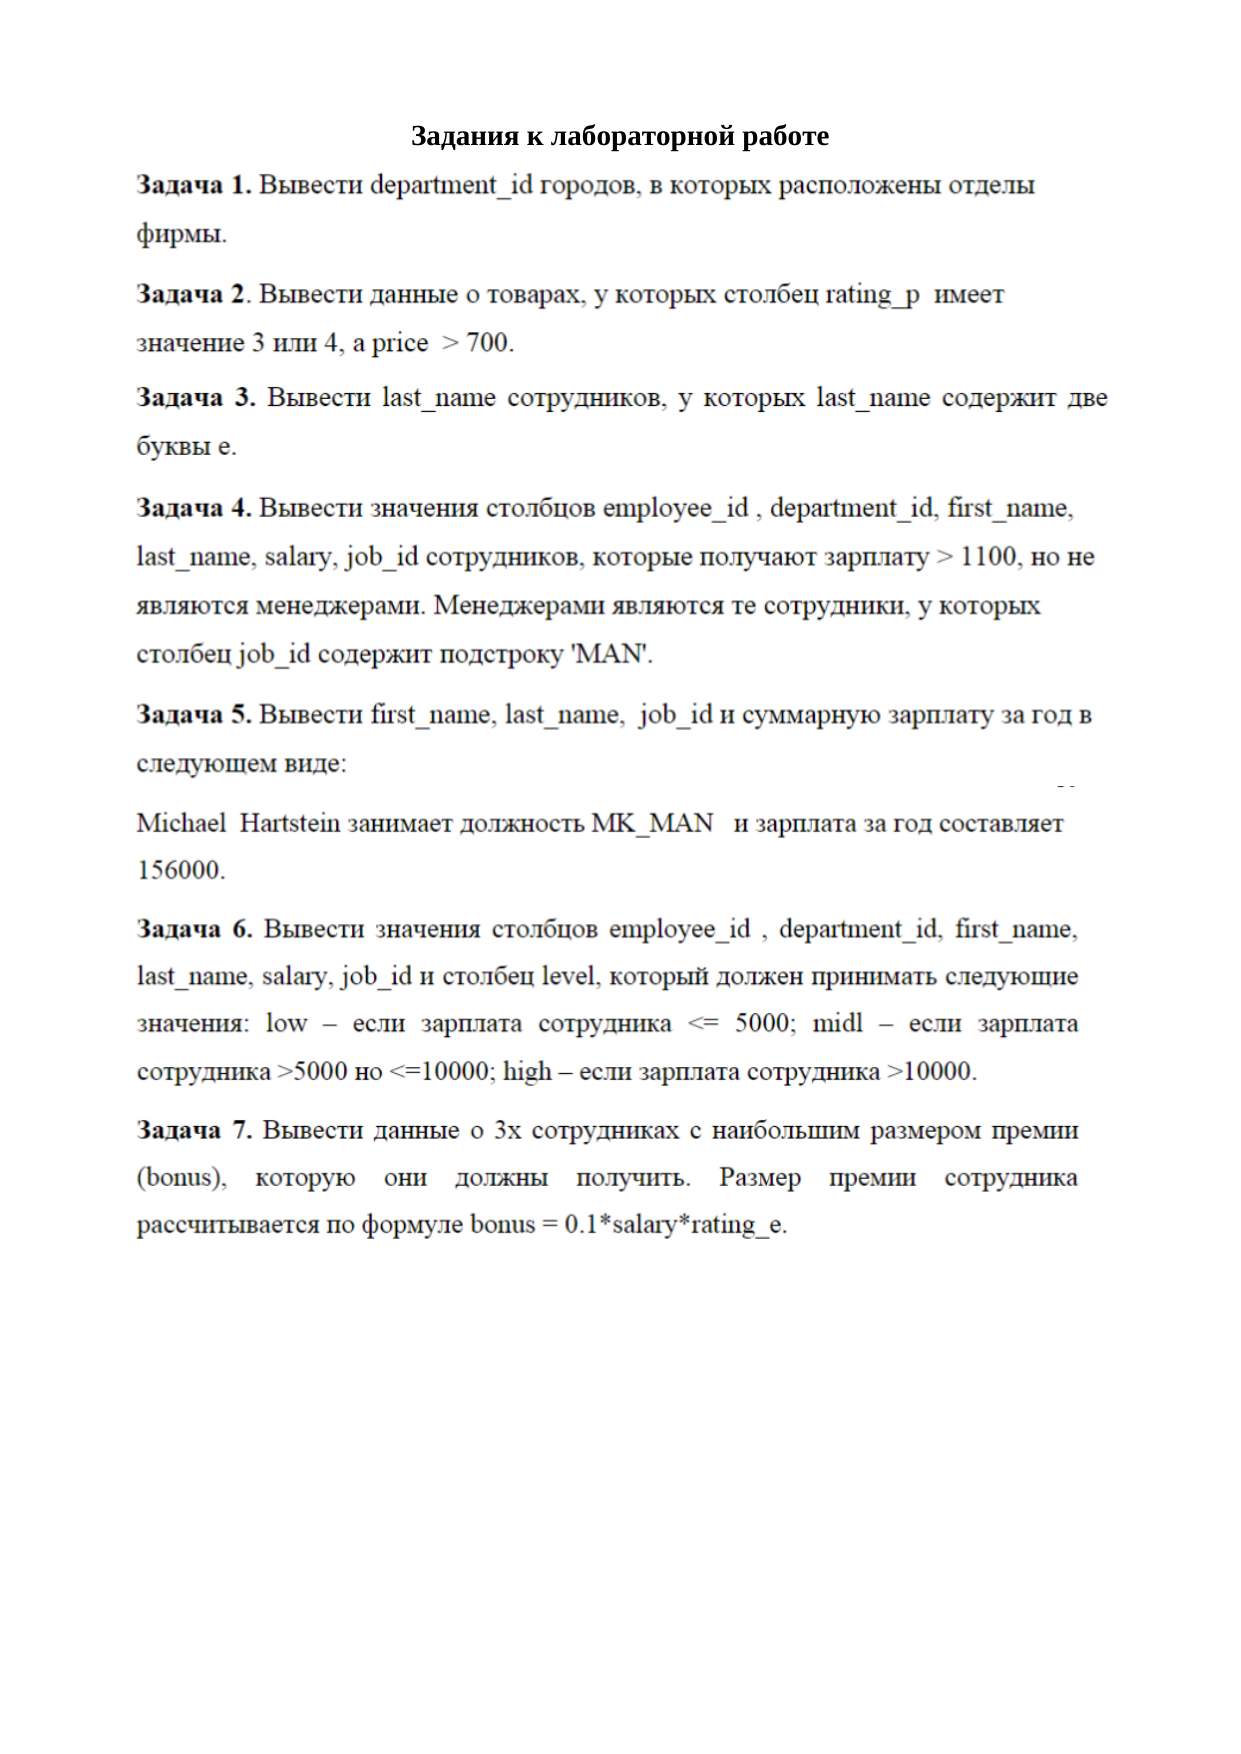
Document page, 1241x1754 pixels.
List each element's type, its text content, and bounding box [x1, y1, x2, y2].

text Задания к лабораторной работе [118, 118, 1122, 152]
picture [109, 161, 1128, 1262]
